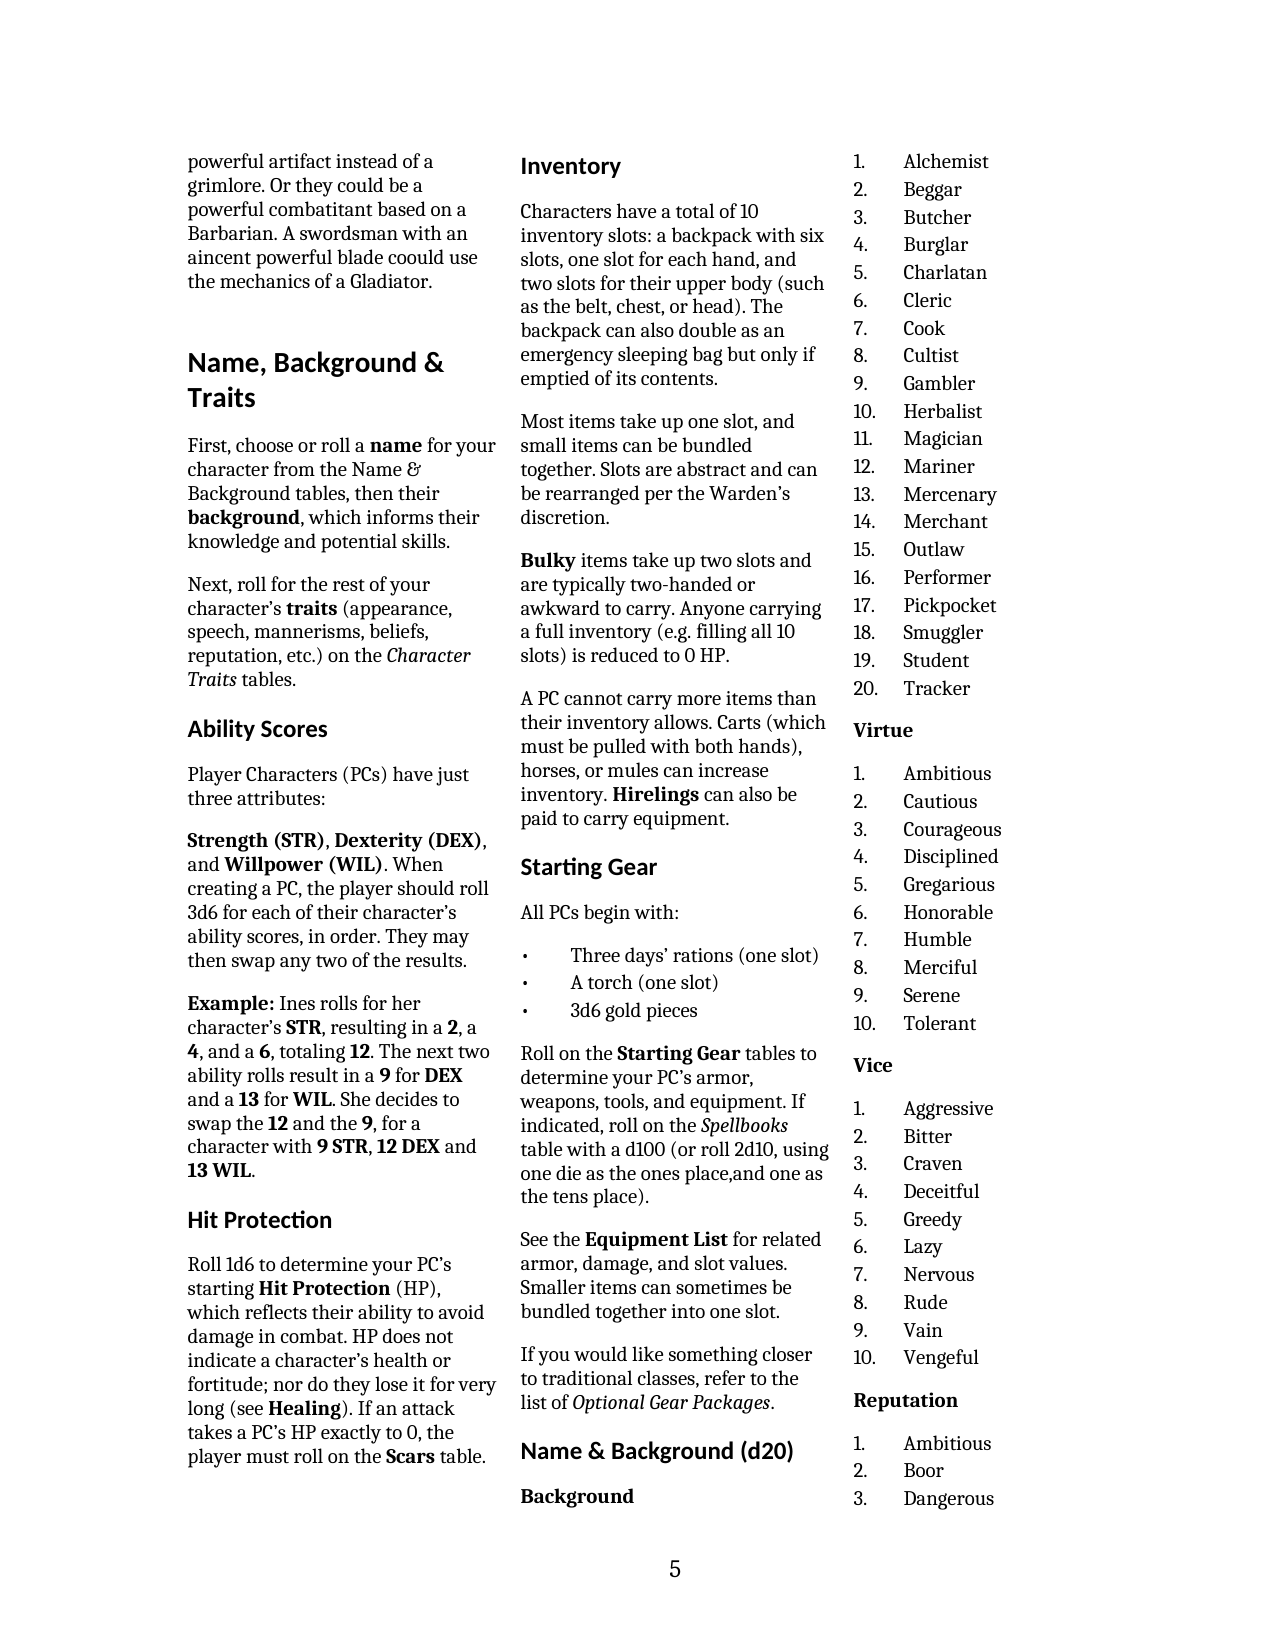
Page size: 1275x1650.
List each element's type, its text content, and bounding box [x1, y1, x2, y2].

list Cook [853, 316, 1162, 340]
text Background [520, 1484, 829, 1508]
list Nervous [853, 1263, 1162, 1287]
text Most items take up one slot, and small items can be bundled together. Slots are abstract and can be rearranged per the Warden’s discretion. [520, 410, 829, 529]
list Rude [853, 1291, 1162, 1314]
list 3d6 gold pieces [520, 999, 829, 1023]
subtitle Name & Background (d20) [520, 1435, 829, 1466]
list Deceitful [853, 1180, 1162, 1204]
subtitle Name, Background & Traits [187, 344, 496, 415]
list Courageous [853, 817, 1162, 841]
text Vice [853, 1054, 1162, 1078]
list Craven [853, 1152, 1162, 1176]
list Butcher [853, 205, 1162, 229]
list Performer [853, 566, 1162, 589]
list Ambitious [853, 1431, 1162, 1455]
text Virtue [853, 719, 1162, 743]
list Herbalist [853, 399, 1162, 423]
text If you would like something closer to traditional classes, refer to the list of Optional Gear Packages. [520, 1342, 829, 1414]
list Dangerous [853, 1487, 1162, 1511]
list Three days’ rations (one slot) [520, 943, 829, 967]
list Aggressive [853, 1097, 1162, 1121]
list Ambitious [853, 762, 1162, 786]
list Mariner [853, 455, 1162, 479]
list Honorable [853, 900, 1162, 924]
list Vain [853, 1318, 1162, 1342]
list Outlaw [853, 538, 1162, 562]
list Beggar [853, 178, 1162, 202]
subtitle Starting Gear [520, 851, 829, 882]
list Student [853, 649, 1162, 673]
list Tracker [853, 676, 1162, 700]
list Cleric [853, 288, 1162, 312]
text Next, roll for the rest of your character’s traits (appearance, speech, mannerisms, beliefs, reputation, etc.) on the Character Traits tables. [187, 572, 496, 692]
text Player Characters (PCs) have just three attributes: [187, 762, 496, 810]
list Merciful [853, 956, 1162, 980]
subtitle Hit Protection [187, 1204, 496, 1234]
list Cautious [853, 789, 1162, 813]
list Alchemist [853, 150, 1162, 174]
list Magician [853, 427, 1162, 451]
text Roll 1d6 to determine your PC’s starting Hit Protection (HP), which reflects their ability to avoid damage in combat. HP does not indicate a character’s health or fortitude; nor do they lose it for very long (see Healing). If an attack takes a PC’s HP exactly to 0, the player must roll on the Scars table. [187, 1253, 496, 1469]
text Bulky items take up two slots and are typically two-handed or awkward to carry. Anyone carrying a full inventory (e.g. filling all 10 slots) is reduced to 0 HP. [520, 548, 829, 668]
list Merchant [853, 510, 1162, 534]
list Lazy [853, 1235, 1162, 1259]
list Pickpocket [853, 593, 1162, 617]
list Mercenary [853, 482, 1162, 506]
text Reputation [853, 1389, 1162, 1413]
list Boor [853, 1459, 1162, 1483]
list Serene [853, 983, 1162, 1007]
list A torch (one slot) [520, 971, 829, 995]
subtitle Ability Scores [187, 713, 496, 743]
list Burglar [853, 233, 1162, 257]
text powerful artifact instead of a grimlore. Or they could be a powerful combatitant based on a Barbarian. A swordsman with an aincent powerful blade coould use the mechanics of a Gladiator. [187, 150, 496, 294]
text Roll on the Starting Gear tables to determine your PC’s armor, weapons, tools, and equipment. If indicated, roll on the Spellbooks table with a d100 (or roll 2d10, using one die as the ones place,and one as the tens place). [520, 1041, 829, 1209]
list Vengeful [853, 1346, 1162, 1370]
text A PC cannot carry more items than their inventory allows. Carts (which must be pulled with both hands), horses, or mules can increase inventory. Hirelings can also be paid to carry equipment. [520, 687, 829, 831]
text Example: Ines rolls for her character’s STR, resulting in a 2, a 4, and a 6, totaling 12. The next two ability rolls result in a 9 for DEX and a 13 for WIL. She decides to swap the 12 and the 9, for a character with 9 STR, 12 DEX and 13 WIL. [187, 991, 496, 1183]
list Cultist [853, 344, 1162, 368]
text See the Equipment List for related armor, damage, and slot values. Smaller items can sometimes be bundled together into one slot. [520, 1228, 829, 1324]
list Bitter [853, 1124, 1162, 1148]
list Smuggler [853, 621, 1162, 645]
text First, choose or roll a name for your character from the Name & Background tables, then their background, which informs their knowledge and potential skills. [187, 434, 496, 553]
list Gambler [853, 372, 1162, 396]
list Tolerant [853, 1011, 1162, 1035]
text Strength (STR), Dexterity (DEX), and Willpower (WIL). When creating a PC, the player should roll 3d6 for each of their character’s ability scores, in order. They may then swap any two of the results. [187, 829, 496, 973]
list Greedy [853, 1207, 1162, 1231]
list Charlatan [853, 261, 1162, 285]
list Gregarious [853, 873, 1162, 897]
subtitle Inventory [520, 150, 829, 181]
text All PCs begin with: [520, 901, 829, 924]
list Disciplined [853, 845, 1162, 869]
text Characters have a total of 10 inventory slots: a backpack with six slots, one slot for each hand, and two slots for their upper body (such as the belt, chest, or head). The backpack can also double as an emergency sleeping bag but only if emptied of its contents. [520, 199, 829, 391]
list Humble [853, 928, 1162, 952]
